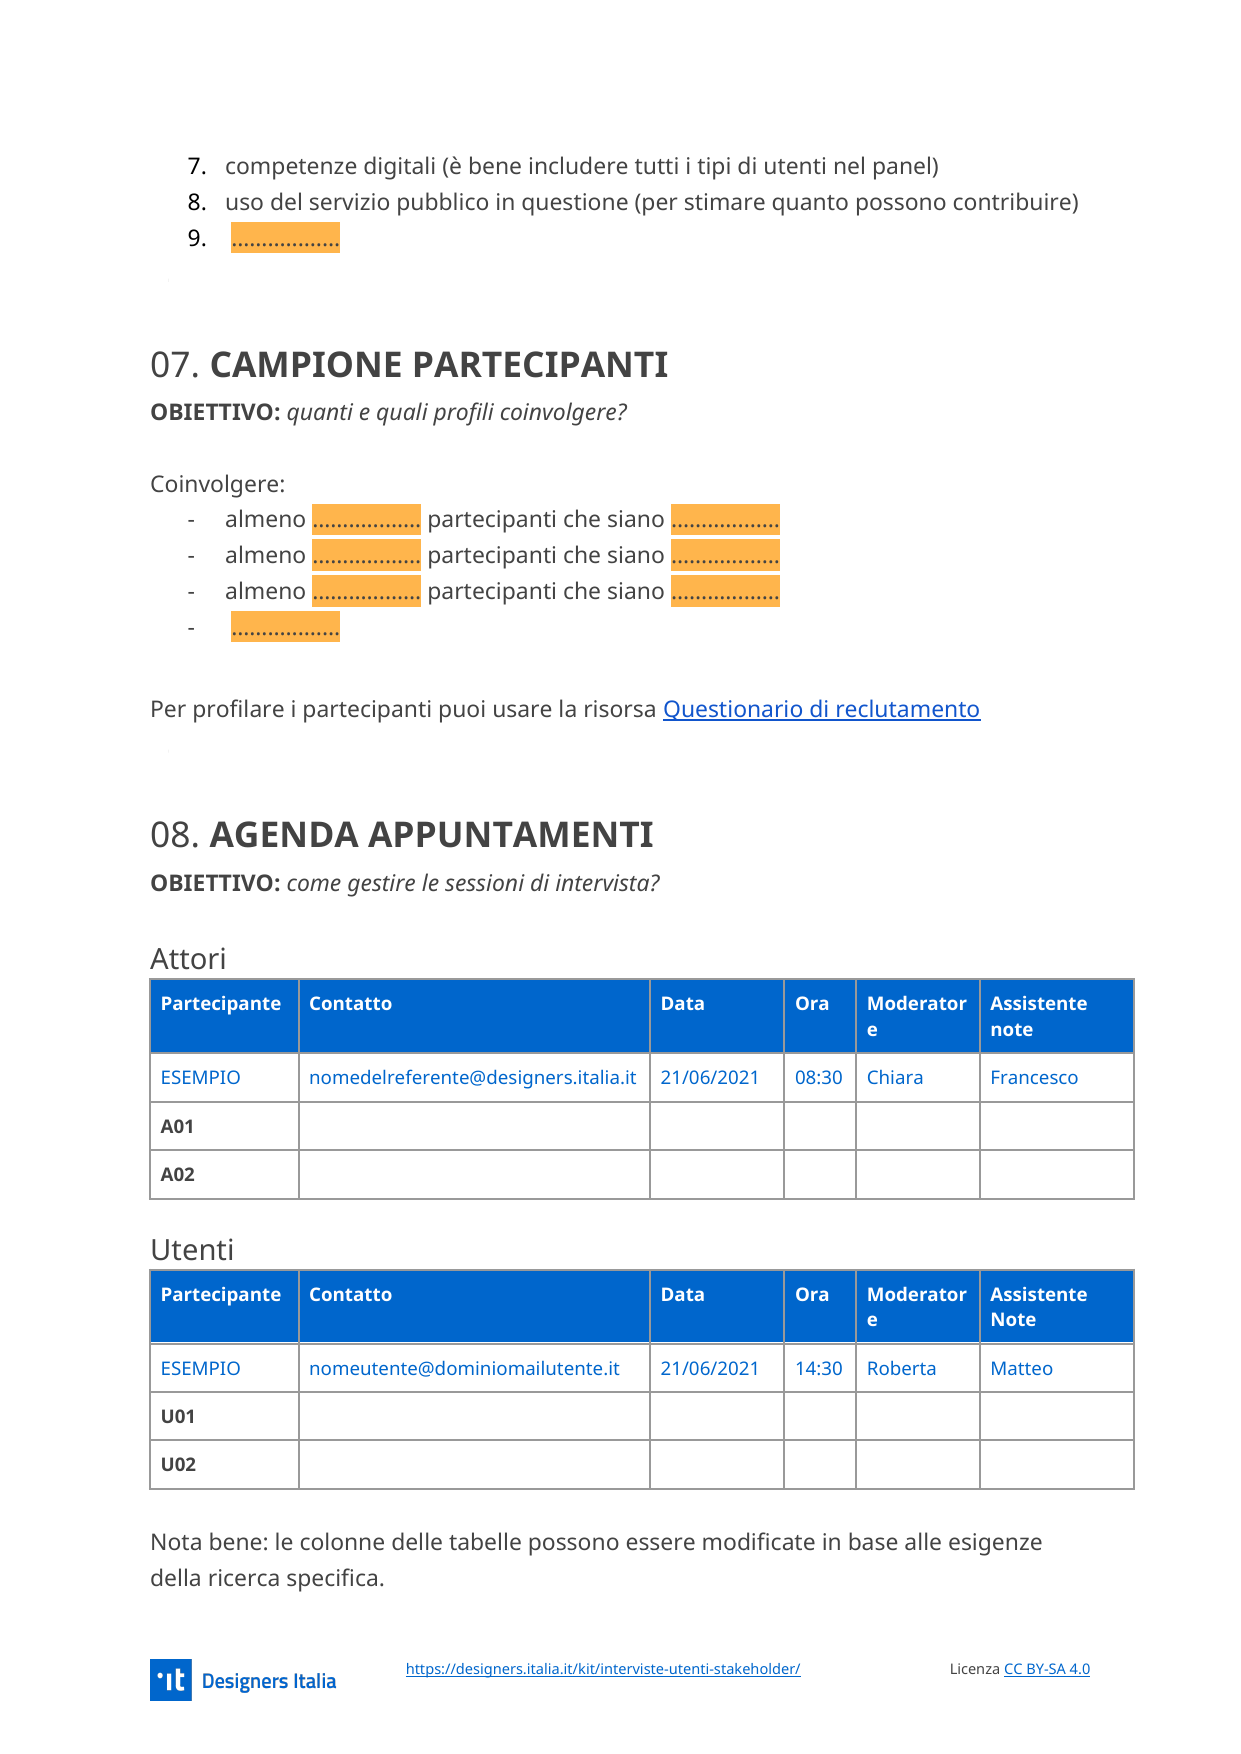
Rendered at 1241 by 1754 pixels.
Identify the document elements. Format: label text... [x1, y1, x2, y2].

table_cell Chiara [857, 1054, 979, 1101]
table_header Contatto [300, 980, 649, 1052]
list almeno ………...…… partecipanti che siano ………...…… [187, 575, 1090, 607]
table_cell [981, 1393, 1133, 1439]
text OBIETTIVO: come gestire le sessioni di intervista? [150, 867, 1090, 898]
list almeno ………...…… partecipanti che siano ………...…… [187, 503, 1090, 535]
table_cell U01 [151, 1393, 298, 1439]
table_cell A02 [151, 1151, 298, 1197]
table_cell Roberta [857, 1345, 979, 1391]
text Per profilare i partecipanti puoi usare la risorsa Questionario di reclutamento [150, 693, 1090, 724]
list uso del servizio pubblico in questione (per stimare quanto possono contribuire) [187, 186, 1090, 217]
table_cell 21/06/2021 [651, 1345, 783, 1391]
table_cell [857, 1151, 979, 1197]
table_cell [300, 1441, 649, 1488]
table_header Moderatore [857, 1271, 979, 1342]
text OBIETTIVO: quanti e quali profili coinvolgere? [150, 396, 1090, 427]
table_cell [857, 1441, 979, 1488]
table_header Data [651, 1271, 783, 1342]
table_cell nomeutente@dominiomailutente.it [300, 1345, 649, 1391]
list ………...…… [187, 611, 1090, 642]
table_cell nomedelreferente@designers.italia.it [300, 1054, 649, 1101]
list ………...…… [187, 222, 1090, 253]
table_cell [785, 1151, 855, 1197]
table_cell 14:30 [785, 1345, 855, 1391]
table_header Contatto [300, 1271, 649, 1342]
subtitle Attori [150, 938, 1090, 978]
table_cell [981, 1441, 1133, 1488]
table_cell Matteo [981, 1345, 1133, 1391]
table_header Moderatore [857, 980, 979, 1052]
table_cell [981, 1103, 1133, 1149]
table_cell ESEMPIO [151, 1054, 298, 1101]
table_cell [300, 1103, 649, 1149]
table_cell [651, 1151, 783, 1197]
table_cell [857, 1393, 979, 1439]
table_header Partecipante [151, 980, 298, 1052]
table_cell [785, 1441, 855, 1488]
table_header Assistente Note [981, 1271, 1133, 1342]
text Nota bene: le colonne delle tabelle possono essere modificate in base alle esigenze della ricerca specifica. [150, 1526, 1090, 1593]
table_cell [651, 1103, 783, 1149]
table_cell [785, 1103, 855, 1149]
table_cell 08:30 [785, 1054, 855, 1101]
table_header Ora [785, 1271, 855, 1342]
table_cell [857, 1103, 979, 1149]
table_cell [300, 1393, 649, 1439]
list almeno ………...…… partecipanti che siano ………...…… [187, 539, 1090, 571]
table_header Data [651, 980, 783, 1052]
table_cell ESEMPIO [151, 1345, 298, 1391]
table_header Assistente note [981, 980, 1133, 1052]
picture [150, 1659, 347, 1701]
table_cell Francesco [981, 1054, 1133, 1101]
table_cell A01 [151, 1103, 298, 1149]
table_cell [785, 1393, 855, 1439]
table_cell 21/06/2021 [651, 1054, 783, 1101]
table_header Partecipante [151, 1271, 298, 1342]
table_header Ora [785, 980, 855, 1052]
table_cell [981, 1151, 1133, 1197]
subtitle Utenti [150, 1229, 1090, 1268]
table_cell [651, 1441, 783, 1488]
text Coinvolgere: [150, 467, 1090, 499]
subtitle 07. CAMPIONE PARTECIPANTI [150, 339, 1052, 387]
table_cell [651, 1393, 783, 1439]
table_cell U02 [151, 1441, 298, 1488]
table_cell [300, 1151, 649, 1197]
list competenze digitali (è bene includere tutti i tipi di utenti nel panel) [187, 150, 1090, 181]
subtitle 08. AGENDA APPUNTAMENTI [150, 810, 1052, 858]
